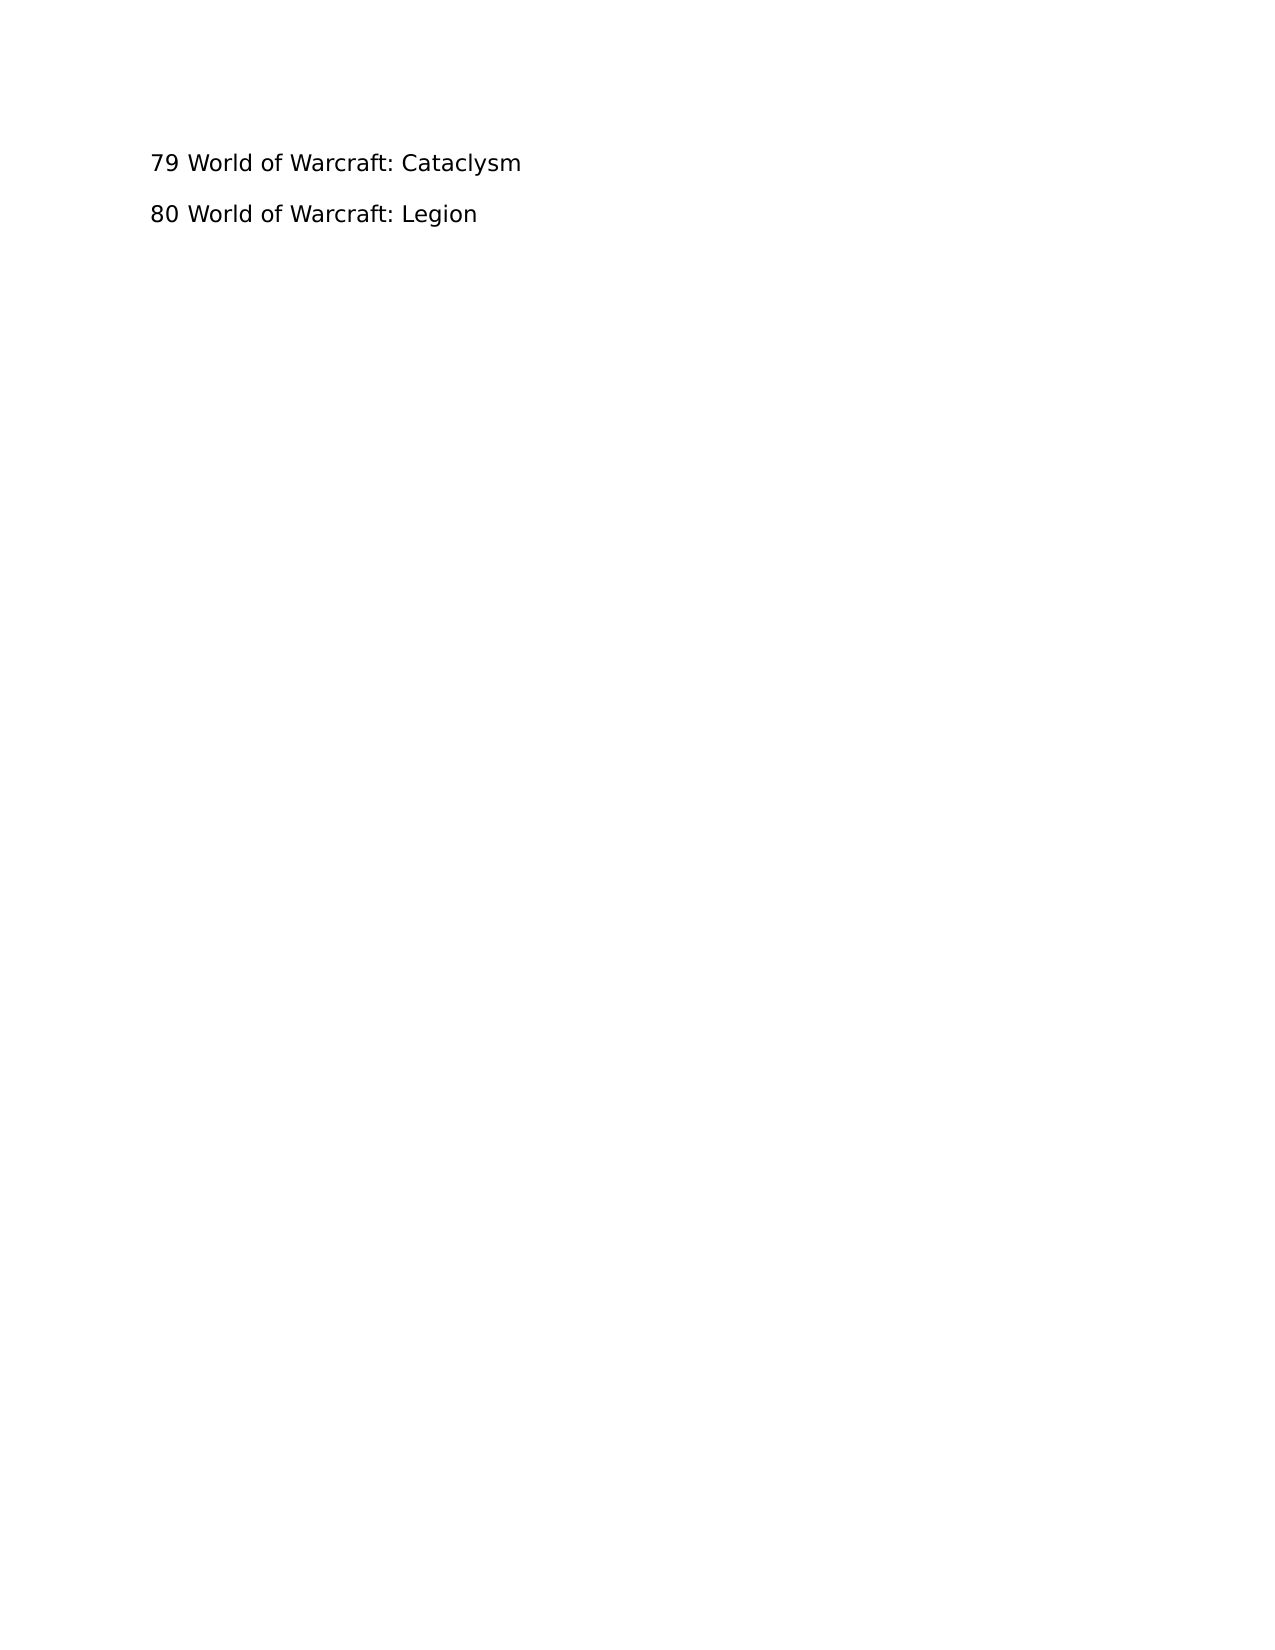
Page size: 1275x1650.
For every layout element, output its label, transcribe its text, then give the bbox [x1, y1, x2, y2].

list World of Warcraft: Cataclysm [150, 150, 1125, 177]
list World of Warcraft: Legion [150, 201, 1125, 228]
